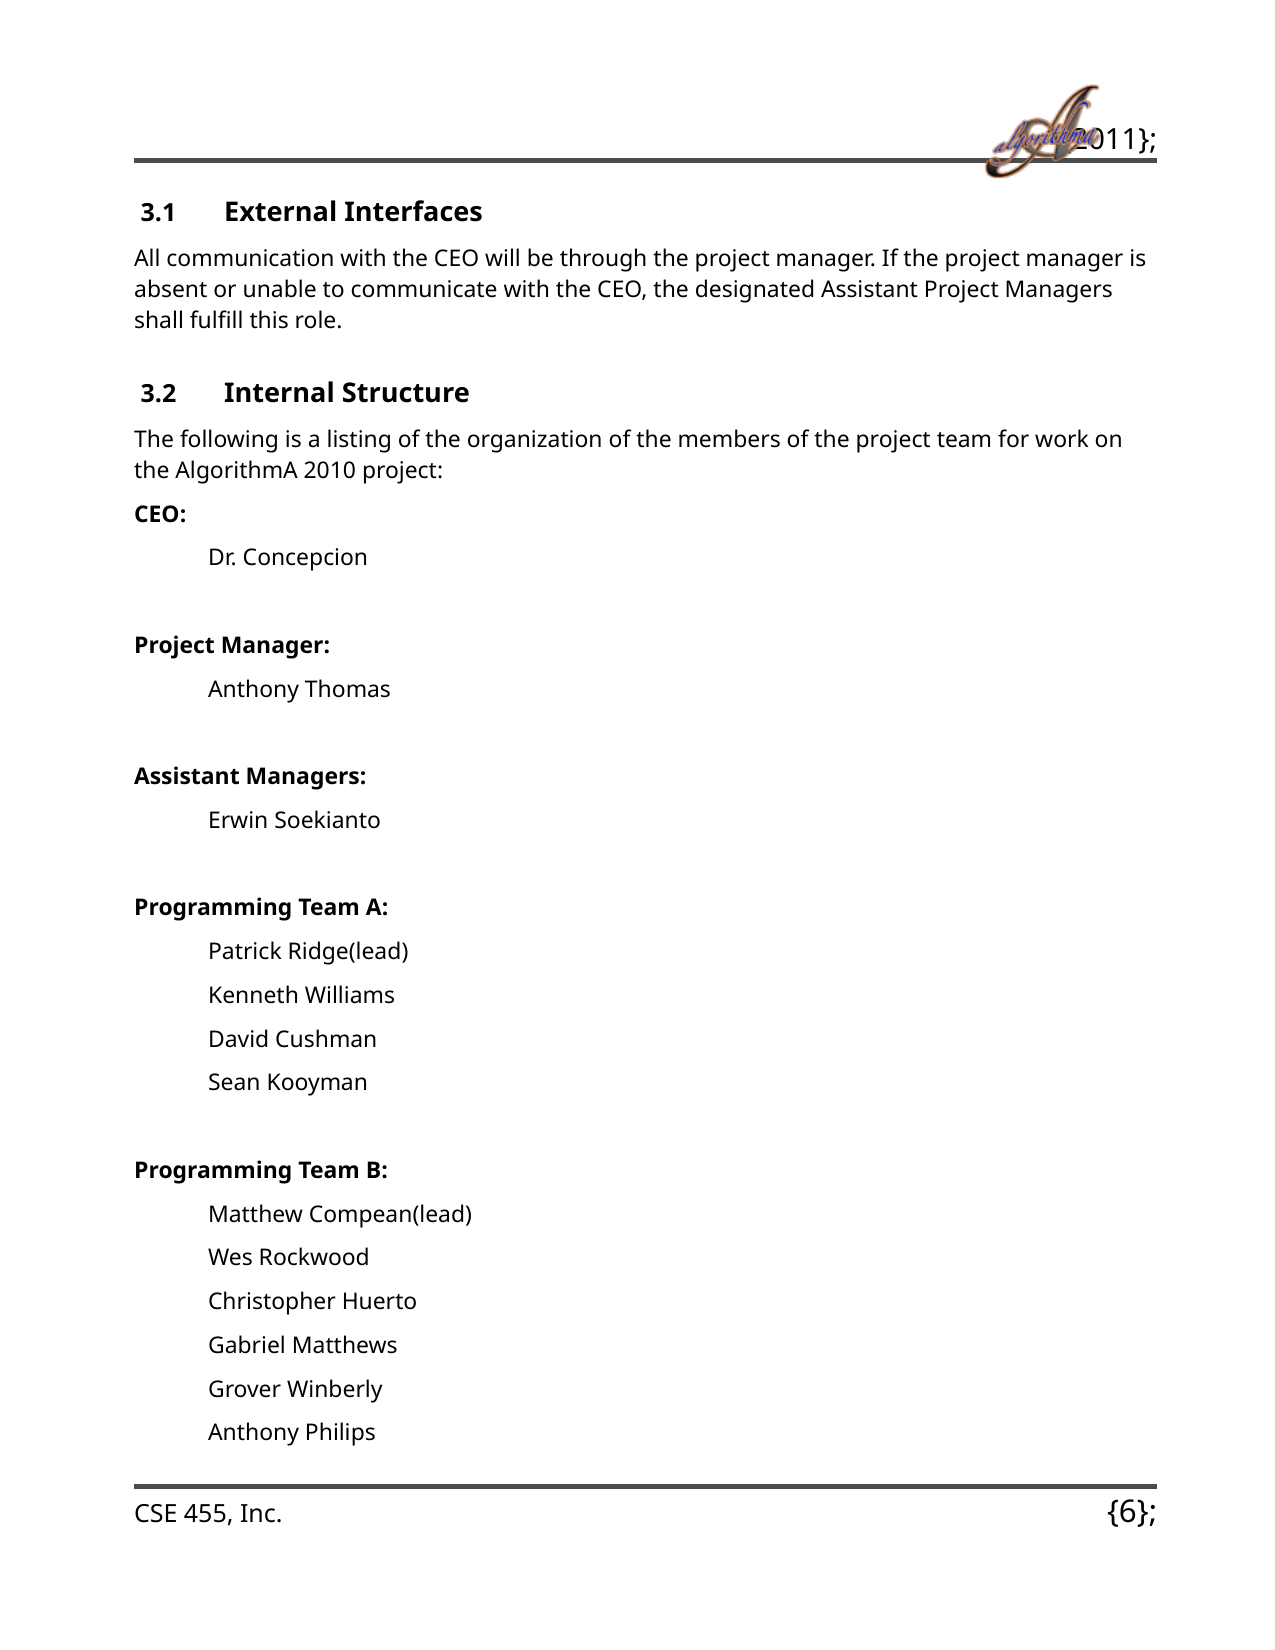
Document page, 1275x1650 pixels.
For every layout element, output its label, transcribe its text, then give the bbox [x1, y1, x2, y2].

text Christopher Huerto [134, 1285, 1157, 1316]
text Sean Kooyman [134, 1066, 1157, 1097]
text Gabriel Matthews [134, 1329, 1157, 1360]
text Patrick Ridge(lead) [134, 935, 1157, 966]
text Programming Team B: [134, 1154, 1157, 1185]
text The following is a listing of the organization of the members of the project team for work on the AlgorithmA 2010 project: [134, 422, 1157, 485]
text Dr. Concepcion [134, 541, 1157, 572]
text Project Manager: [134, 629, 1157, 660]
subtitle External Interfaces [134, 192, 1157, 229]
text David Cushman [134, 1022, 1157, 1054]
subtitle Internal Structure [134, 373, 1157, 410]
text CEO: [134, 497, 1157, 529]
text Assistant Managers: [134, 760, 1157, 791]
text Erwin Soekianto [134, 804, 1157, 835]
text Grover Winberly [134, 1372, 1157, 1404]
text Programming Team A: [134, 891, 1157, 922]
text Anthony Thomas [134, 672, 1157, 704]
text Anthony Philips [134, 1416, 1157, 1447]
text Kenneth Williams [134, 979, 1157, 1010]
picture [982, 83, 1103, 180]
text All communication with the CEO will be through the project manager. If the project manager is absent or unable to communicate with the CEO, the designated Assistant Project Managers shall fulfill this role. [134, 242, 1157, 336]
text Matthew Compean(lead) [134, 1197, 1157, 1229]
text Wes Rockwood [134, 1241, 1157, 1272]
